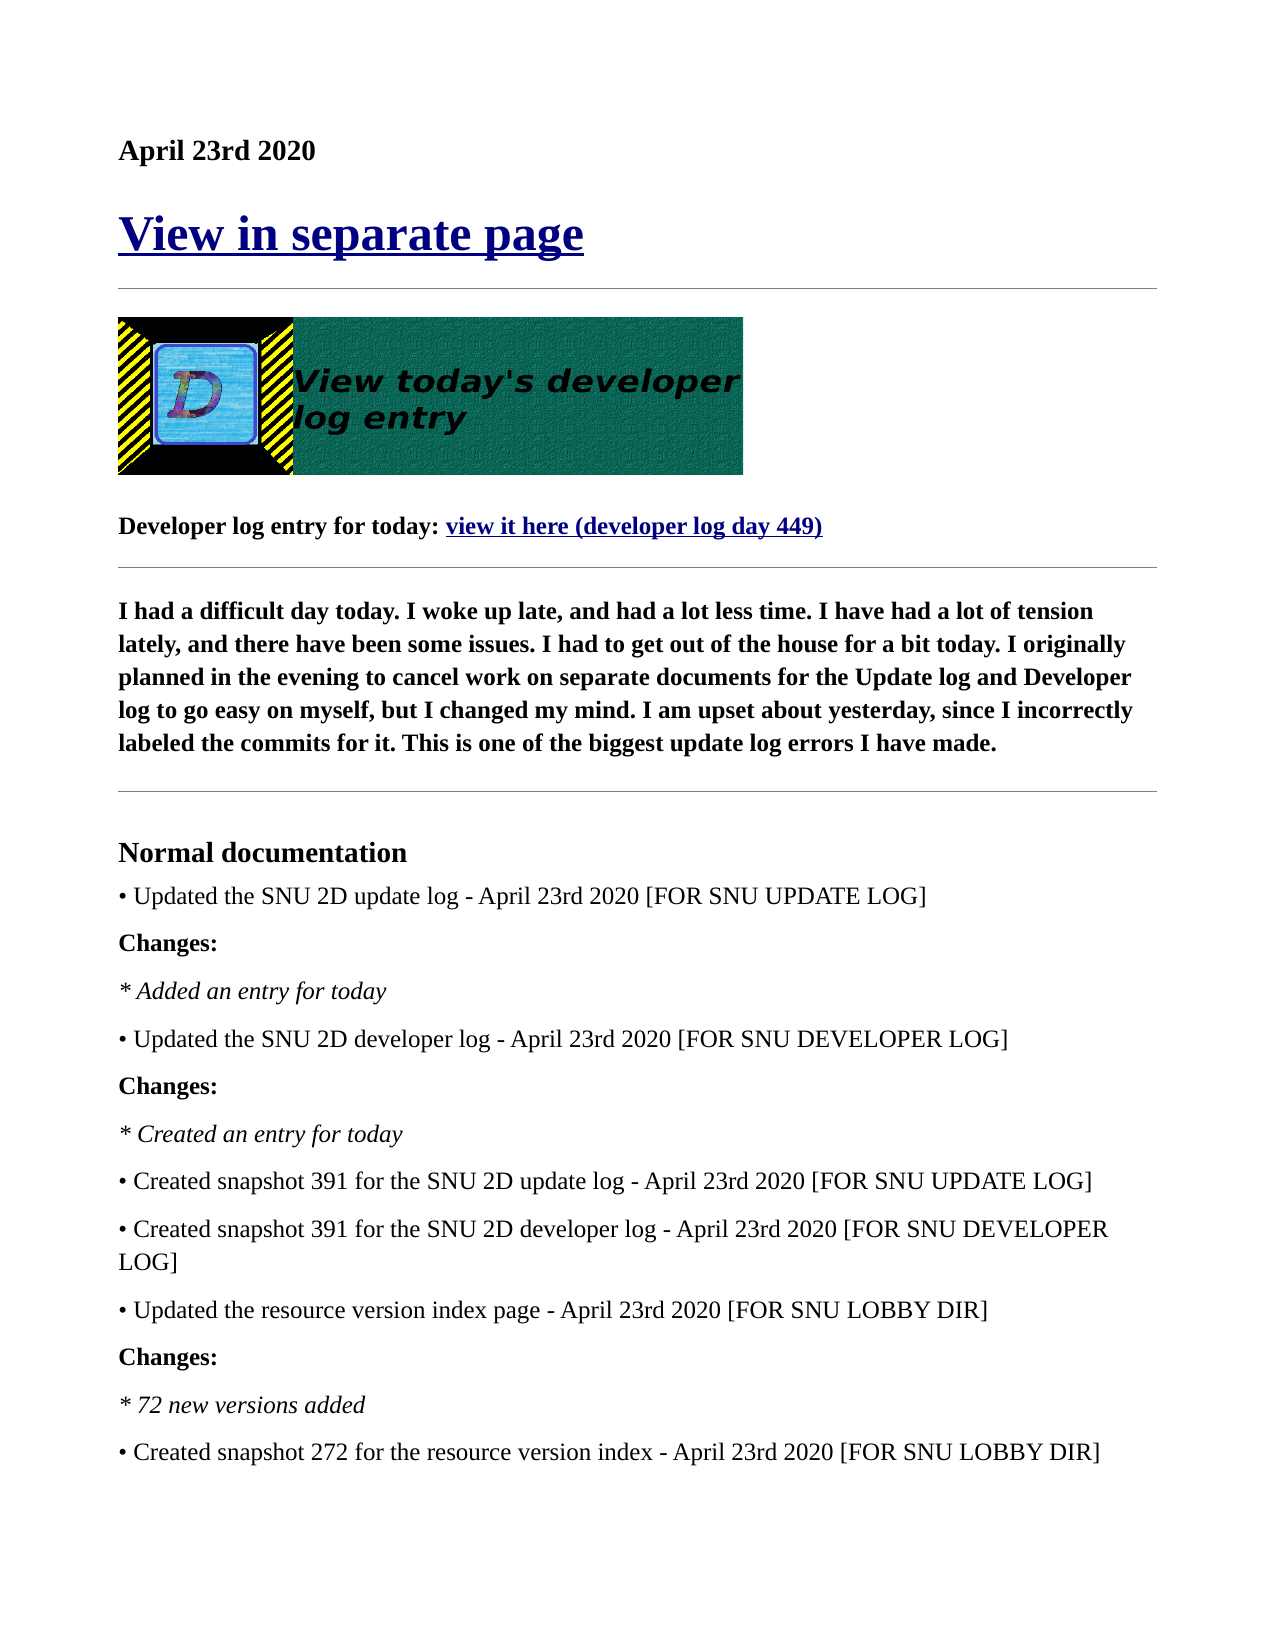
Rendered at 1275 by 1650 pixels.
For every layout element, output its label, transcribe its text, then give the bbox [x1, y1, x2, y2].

subtitle April 23rd 2020 [118, 133, 1157, 166]
text • Updated the SNU 2D developer log - April 23rd 2020 [FOR SNU DEVELOPER LOG] [118, 1024, 1157, 1052]
text Changes: [118, 1071, 1157, 1100]
text Changes: [118, 928, 1157, 957]
text • Created snapshot 391 for the SNU 2D update log - April 23rd 2020 [FOR SNU UPDATE LOG] [118, 1166, 1157, 1195]
text • Created snapshot 391 for the SNU 2D developer log - April 23rd 2020 [FOR SNU DEVELOPER LOG] [118, 1214, 1157, 1276]
text * Added an entry for today [118, 976, 1157, 1005]
subtitle Normal documentation [118, 835, 1157, 868]
subtitle Developer log entry for today: view it here (developer log day 449) [118, 511, 1157, 540]
picture [118, 317, 744, 475]
text • Updated the resource version index page - April 23rd 2020 [FOR SNU LOBBY DIR] [118, 1295, 1157, 1323]
text * 72 new versions added [118, 1390, 1157, 1419]
text Changes: [118, 1342, 1157, 1371]
text I had a difficult day today. I woke up late, and had a lot less time. I have had a lot of tension lately, and there have been some issues. I had to get out of the house for a bit today. I originally planned in the evening to cancel work on separate documents for the Update log and Developer log to go easy on myself, but I changed my mind. I am upset about yesterday, since I incorrectly labeled the commits for it. This is one of the biggest update log errors I have made. [118, 596, 1157, 757]
text * Created an entry for today [118, 1119, 1157, 1148]
text • Updated the SNU 2D update log - April 23rd 2020 [FOR SNU UPDATE LOG] [118, 881, 1157, 909]
subtitle View in separate page [118, 204, 1157, 261]
text • Created snapshot 272 for the resource version index - April 23rd 2020 [FOR SNU LOBBY DIR] [118, 1437, 1157, 1466]
